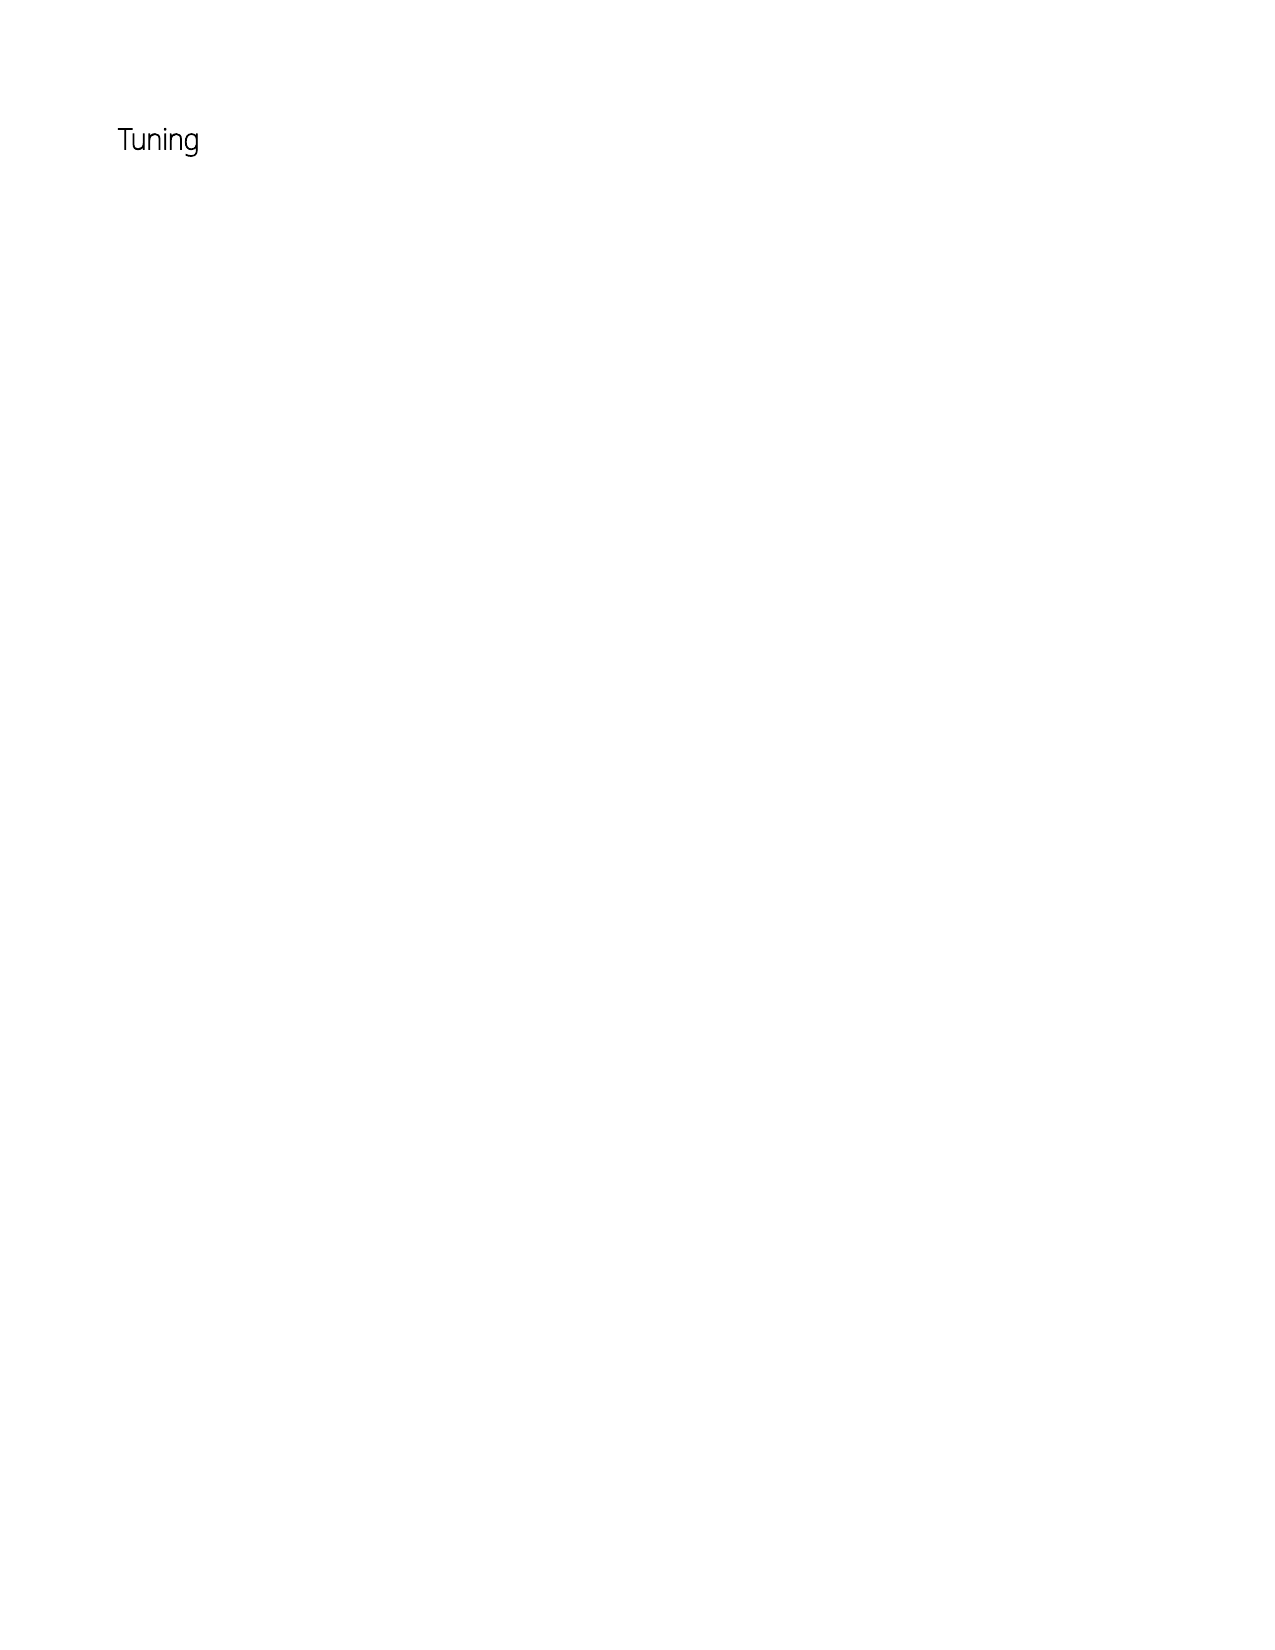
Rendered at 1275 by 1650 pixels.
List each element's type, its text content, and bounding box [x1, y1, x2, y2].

subtitle Tuning [118, 118, 1157, 158]
